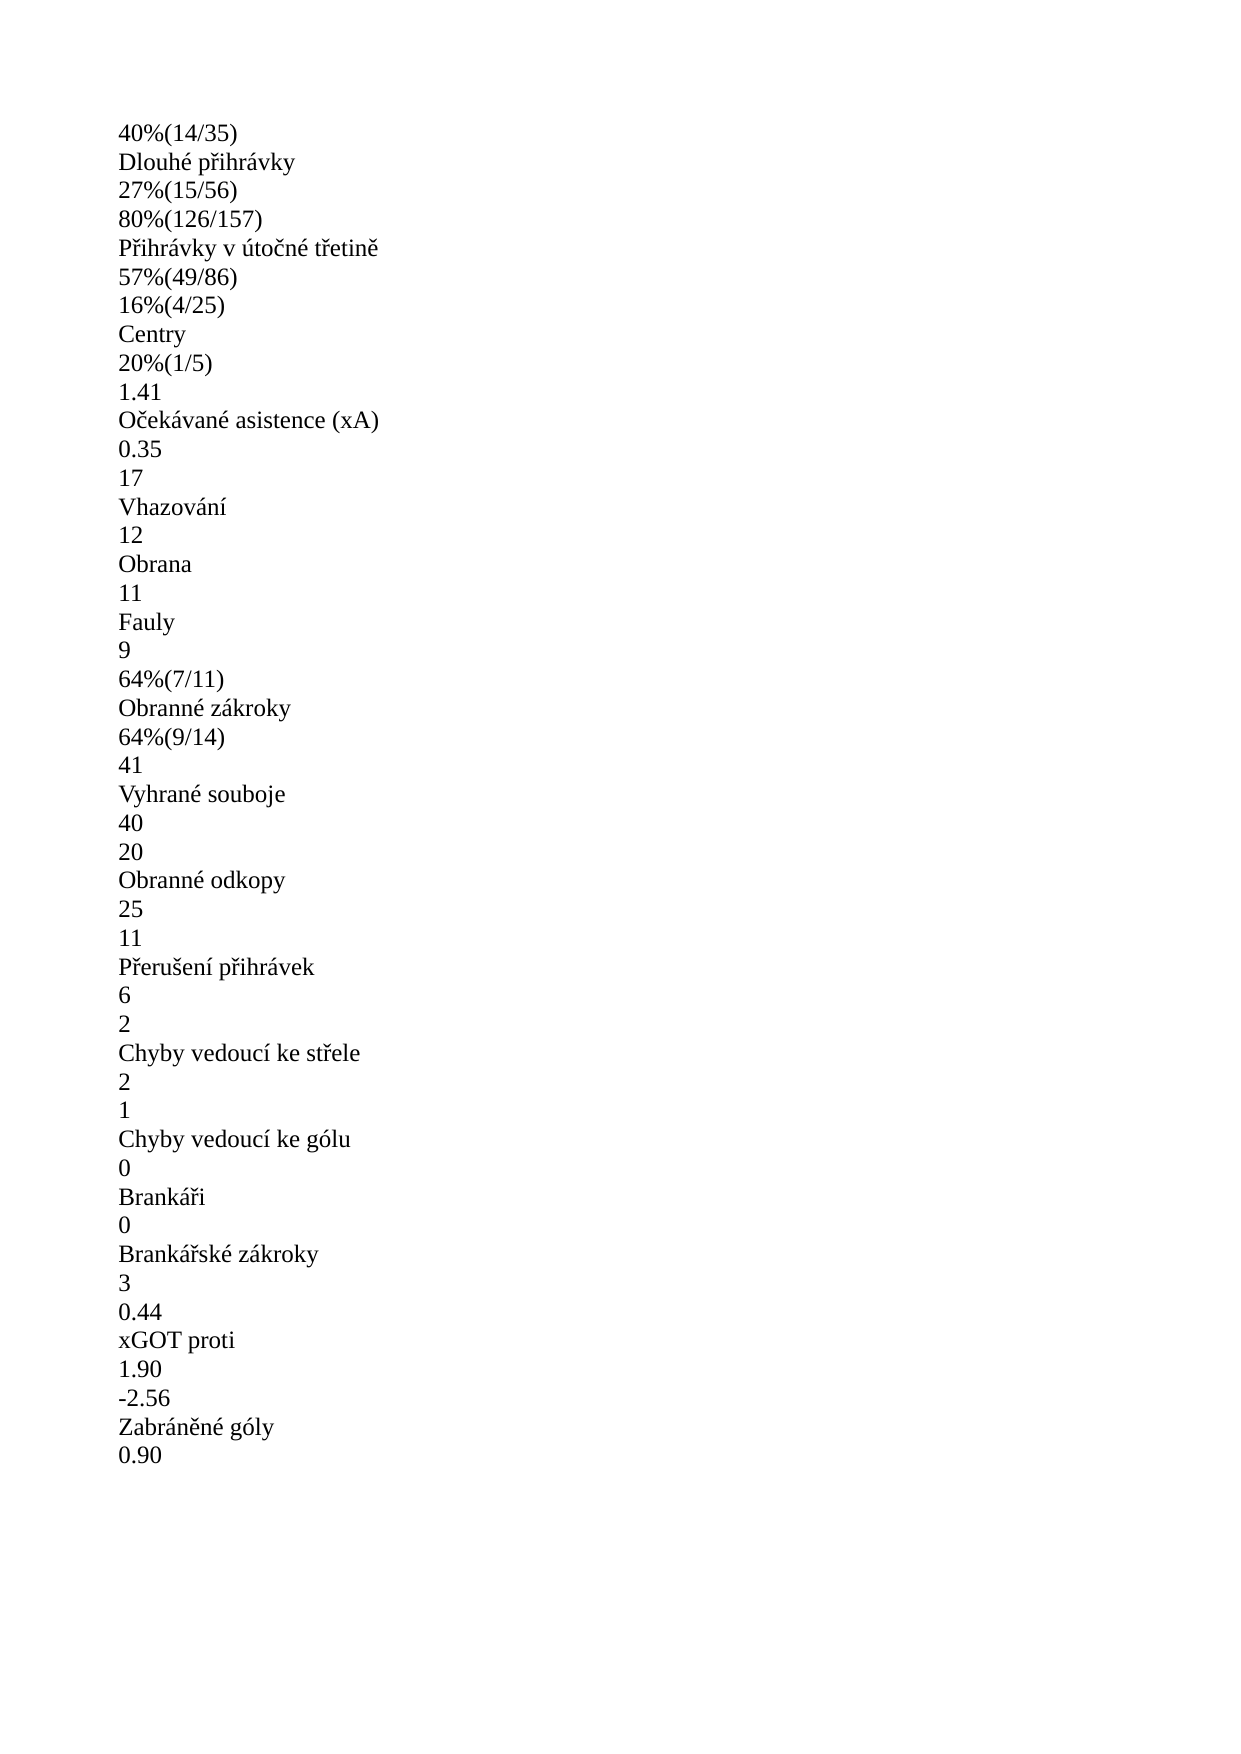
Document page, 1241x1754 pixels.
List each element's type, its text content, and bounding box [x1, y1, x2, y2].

text 12 [118, 521, 1122, 549]
text Chyby vedoucí ke střele [118, 1038, 1122, 1067]
text Brankáři [118, 1182, 1122, 1211]
text Obranné zákroky [118, 693, 1122, 722]
text 11 [118, 578, 1122, 607]
text 17 [118, 463, 1122, 492]
text 64%(9/14) [118, 722, 1122, 751]
text 80%(126/157) [118, 204, 1122, 233]
text Chyby vedoucí ke gólu [118, 1124, 1122, 1153]
text Přerušení přihrávek [118, 952, 1122, 981]
text 40 [118, 808, 1122, 837]
text 27%(15/56) [118, 176, 1122, 204]
text 0.90 [118, 1441, 1122, 1469]
text 0.44 [118, 1297, 1122, 1326]
text Obranné odkopy [118, 866, 1122, 894]
text Obrana [118, 549, 1122, 578]
text 16%(4/25) [118, 291, 1122, 319]
text 6 [118, 981, 1122, 1009]
text 57%(49/86) [118, 262, 1122, 291]
text 0 [118, 1153, 1122, 1182]
text Očekávané asistence (xA) [118, 406, 1122, 434]
text 0 [118, 1211, 1122, 1239]
text -2.56 [118, 1383, 1122, 1412]
text 9 [118, 636, 1122, 664]
text Vhazování [118, 492, 1122, 521]
text 64%(7/11) [118, 664, 1122, 693]
text 1 [118, 1096, 1122, 1124]
text 11 [118, 923, 1122, 952]
text Brankářské zákroky [118, 1239, 1122, 1268]
text 20 [118, 837, 1122, 866]
text 2 [118, 1009, 1122, 1038]
text Centry [118, 319, 1122, 348]
text Dlouhé přihrávky [118, 147, 1122, 176]
text Zabráněné góly [118, 1412, 1122, 1441]
text 20%(1/5) [118, 348, 1122, 377]
text 0.35 [118, 434, 1122, 463]
text 40%(14/35) [118, 118, 1122, 147]
text 2 [118, 1067, 1122, 1096]
text 41 [118, 751, 1122, 779]
text 3 [118, 1268, 1122, 1297]
text Přihrávky v útočné třetině [118, 233, 1122, 262]
text Vyhrané souboje [118, 779, 1122, 808]
text 1.41 [118, 377, 1122, 406]
text xGOT proti [118, 1326, 1122, 1354]
text 25 [118, 894, 1122, 923]
text 1.90 [118, 1354, 1122, 1383]
text Fauly [118, 607, 1122, 636]
